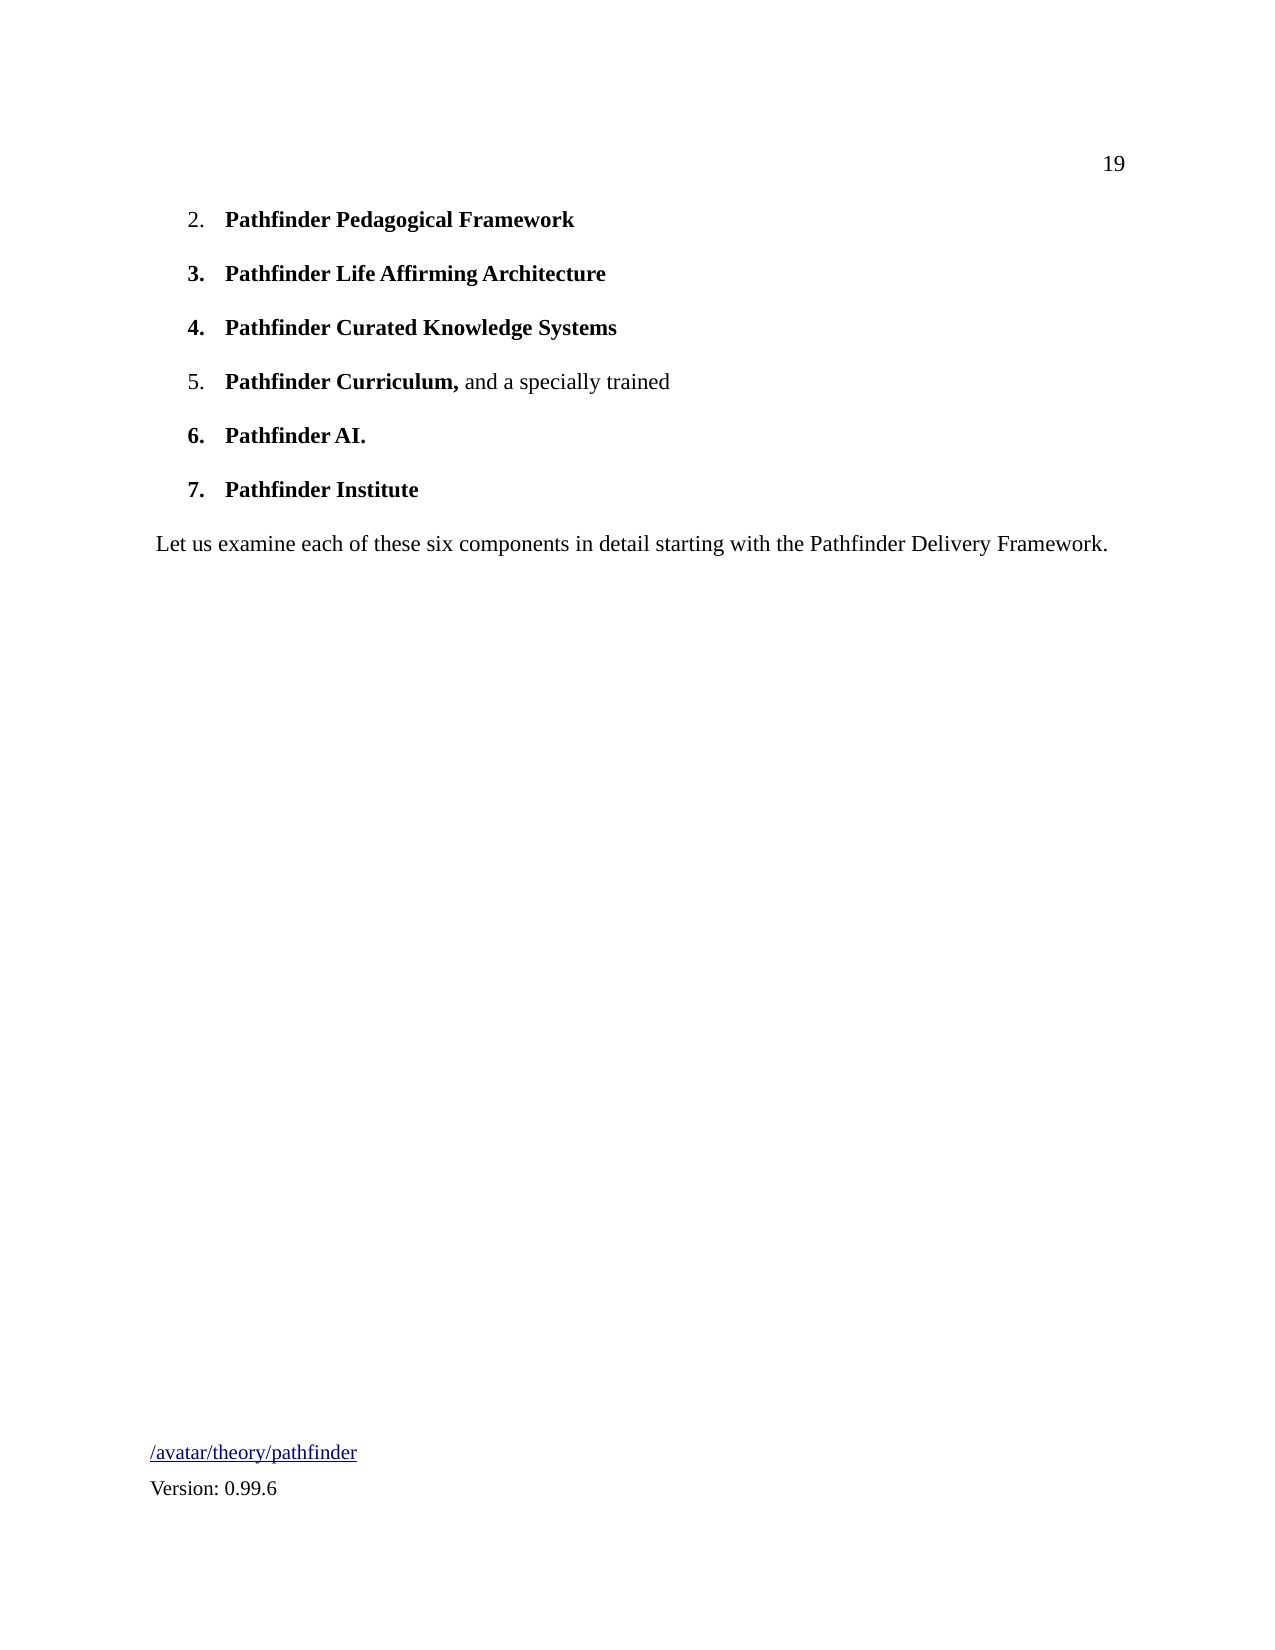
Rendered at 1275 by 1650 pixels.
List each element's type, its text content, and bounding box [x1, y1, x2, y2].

list Pathfinder Curriculum, and a specially trained [187, 368, 1125, 394]
list Pathfinder Curated Knowledge Systems [187, 314, 1125, 340]
list Pathfinder AI. [187, 422, 1125, 448]
list Pathfinder Institute [187, 476, 1125, 502]
list Pathfinder Life Affirming Architecture [187, 260, 1125, 286]
list Pathfinder Pedagogical Framework [187, 206, 1125, 232]
text Let us examine each of these six components in detail starting with the Pathfinder Delivery Framework. [150, 530, 1125, 557]
